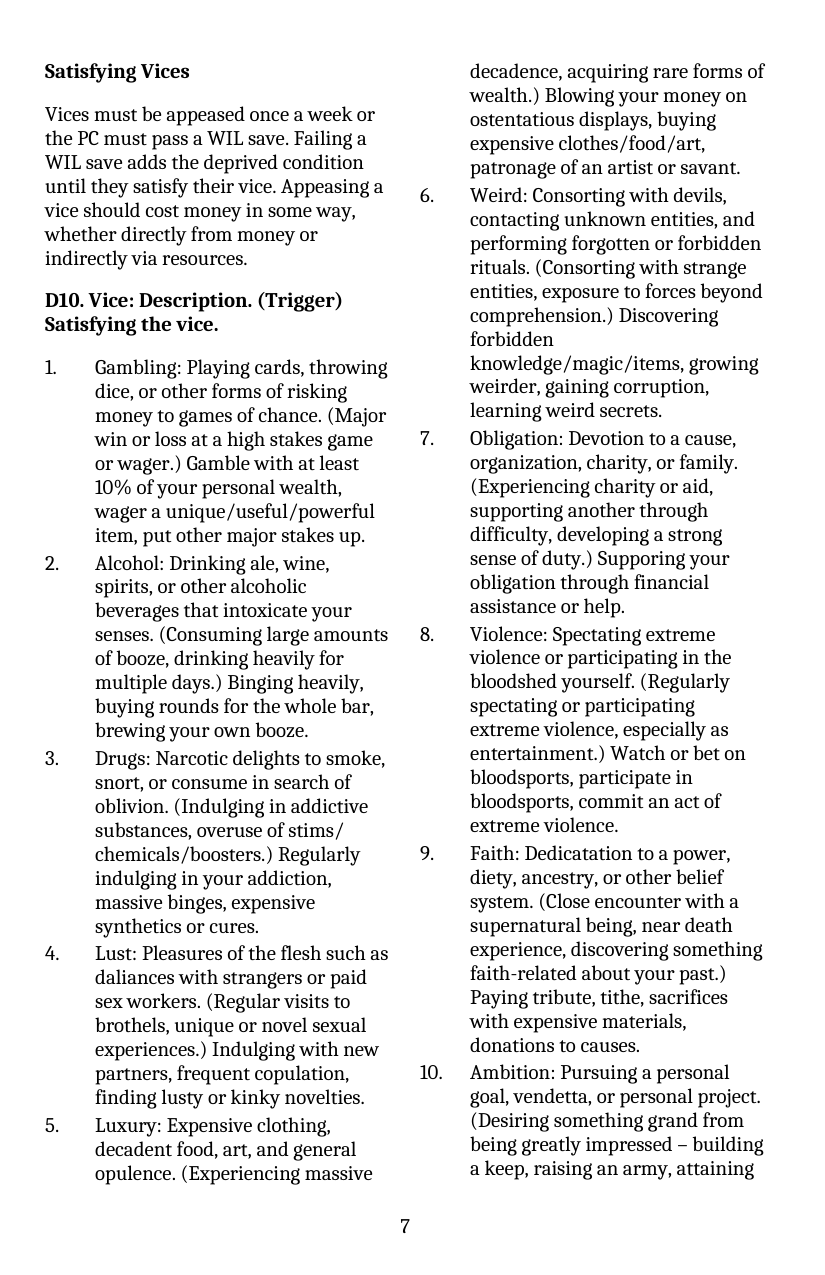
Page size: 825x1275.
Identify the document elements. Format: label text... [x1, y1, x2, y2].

list Violence: Spectating extreme violence or participating in the bloodshed yourself. (Regularly spectating or participating extreme violence, especially as entertainment.) Watch or bet on bloodsports, participate in bloodsports, commit an act of extreme violence. [420, 622, 765, 838]
list decadence, acquiring rare forms of wealth.) Blowing your money on ostentatious displays, buying expensive clothes/food/art, patronage of an artist or savant. [420, 60, 765, 180]
list Alcohol: Drinking ale, wine, spirits, or other alcoholic beverages that intoxicate your senses. (Consuming large amounts of booze, drinking heavily for multiple days.) Binging heavily, buying rounds for the whole bar, brewing your own booze. [45, 551, 390, 743]
list Ambition: Pursuing a personal goal, vendetta, or personal project. (Desiring something grand from being greatly impressed – building a keep, raising an army, attaining [420, 1061, 765, 1181]
list Weird: Consorting with devils, contacting unknown entities, and performing forgotten or forbidden rituals. (Consorting with strange entities, exposure to forces beyond comprehension.) Discovering forbidden knowledge/magic/items, growing weirder, gaining corruption, learning weird secrets. [420, 183, 765, 423]
list Gambling: Playing cards, throwing dice, or other forms of risking money to games of chance. (Major win or loss at a high stakes game or wager.) Gamble with at least 10% of your personal wealth, wager a unique/useful/powerful item, put other major stakes up. [45, 356, 390, 547]
text Satisfying Vices [45, 60, 390, 84]
list Obligation: Devotion to a cause, organization, charity, or family. (Experiencing charity or aid, supporting another through difficulty, developing a strong sense of duty.) Supporing your obligation through financial assistance or help. [420, 427, 765, 618]
list Drugs: Narcotic delights to smoke, snort, or consume in search of oblivion. (Indulging in addictive substances, overuse of stims/ chemicals/boosters.) Regularly indulging in your addiction, massive binges, expensive synthetics or cures. [45, 747, 390, 938]
list Faith: Dedicatation to a power, diety, ancestry, or other belief system. (Close encounter with a supernatural being, near death experience, discovering something faith-related about your past.) Paying tribute, tithe, sacrifices with expensive materials, donations to causes. [420, 842, 765, 1057]
list Lust: Pleasures of the flesh such as daliances with strangers or paid sex workers. (Regular visits to brothels, unique or novel sexual experiences.) Indulging with new partners, frequent copulation, finding lusty or kinky novelties. [45, 942, 390, 1110]
list Luxury: Expensive clothing, decadent food, art, and general opulence. (Experiencing massive [45, 1113, 390, 1185]
text D10. Vice: Description. (Trigger) Satisfying the vice. [45, 289, 390, 337]
text Vices must be appeased once a week or the PC must pass a WIL save. Failing a WIL save adds the deprived condition until they satisfy their vice. Appeasing a vice should cost money in some way, whether directly from money or indirectly via resources. [45, 103, 390, 270]
